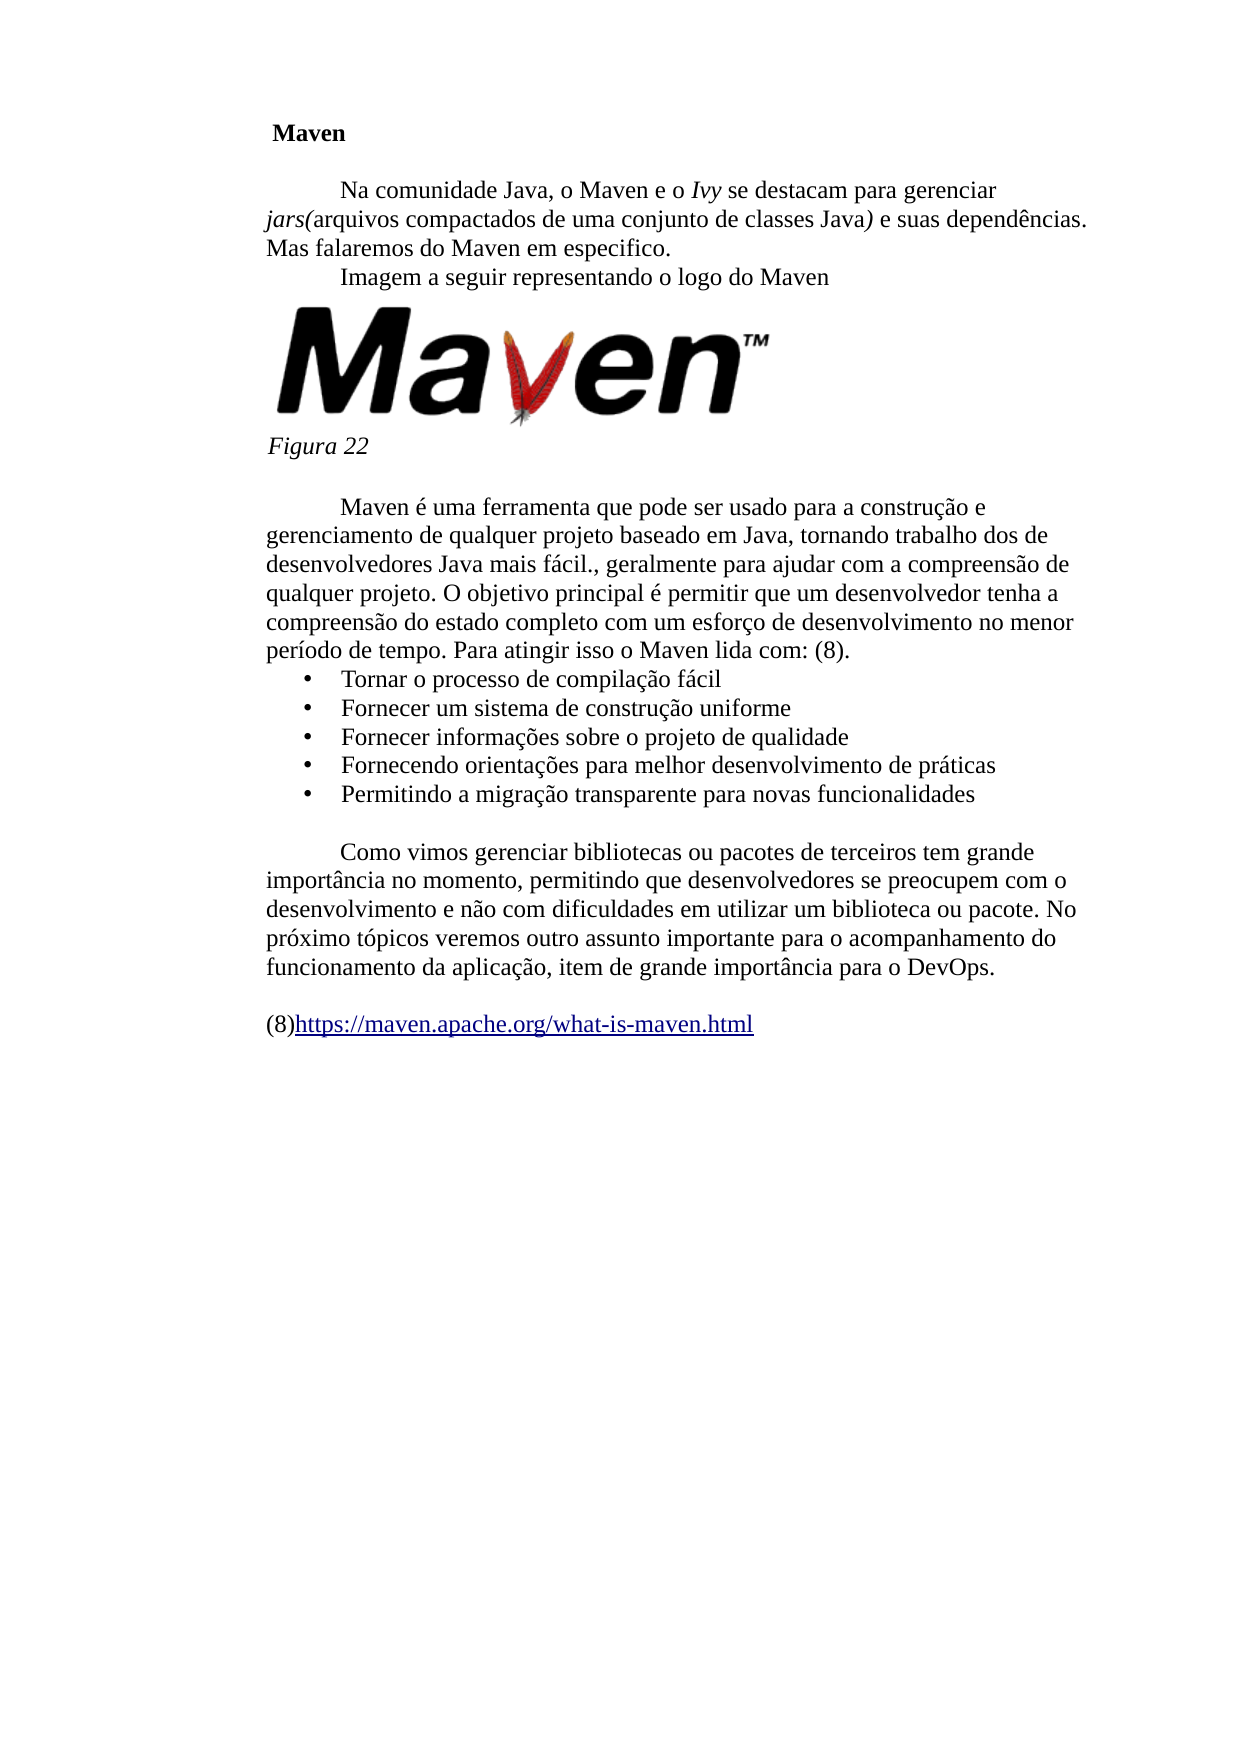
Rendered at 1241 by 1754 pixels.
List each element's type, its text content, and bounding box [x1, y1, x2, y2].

list Permitindo a migração transparente para novas funcionalidades [303, 779, 1122, 808]
picture [267, 303, 773, 431]
list Fornecer um sistema de construção uniforme [303, 693, 1122, 722]
text Maven é uma ferramenta que pode ser usado para a construção e gerenciamento de qualquer projeto baseado em Java, tornando trabalho dos de desenvolvedores Java mais fácil., geralmente para ajudar com a compreensão de qualquer projeto. O objetivo principal é permitir que um desenvolvedor tenha a compreensão do estado completo com um esforço de desenvolvimento no menor período de tempo. Para atingir isso o Maven lida com: (8). [118, 492, 1122, 664]
list Fornecer informações sobre o projeto de qualidade [303, 722, 1122, 751]
text (8)https://maven.apache.org/what-is-maven.html [118, 1009, 1122, 1038]
text Imagem a seguir representando o logo do Maven [118, 262, 1122, 291]
text Figura 22 [268, 431, 772, 459]
list Tornar o processo de compilação fácil [303, 664, 1122, 693]
text Maven [118, 118, 1122, 147]
text Na comunidade Java, o Maven e o Ivy se destacam para gerenciar jars(arquivos compactados de uma conjunto de classes Java) e suas dependências. Mas falaremos do Maven em especifico. [118, 176, 1122, 262]
list Fornecendo orientações para melhor desenvolvimento de práticas [303, 751, 1122, 779]
text Como vimos gerenciar bibliotecas ou pacotes de terceiros tem grande importância no momento, permitindo que desenvolvedores se preocupem com o desenvolvimento e não com dificuldades em utilizar um biblioteca ou pacote. No próximo tópicos veremos outro assunto importante para o acompanhamento do funcionamento da aplicação, item de grande importância para o DevOps. [118, 837, 1122, 981]
